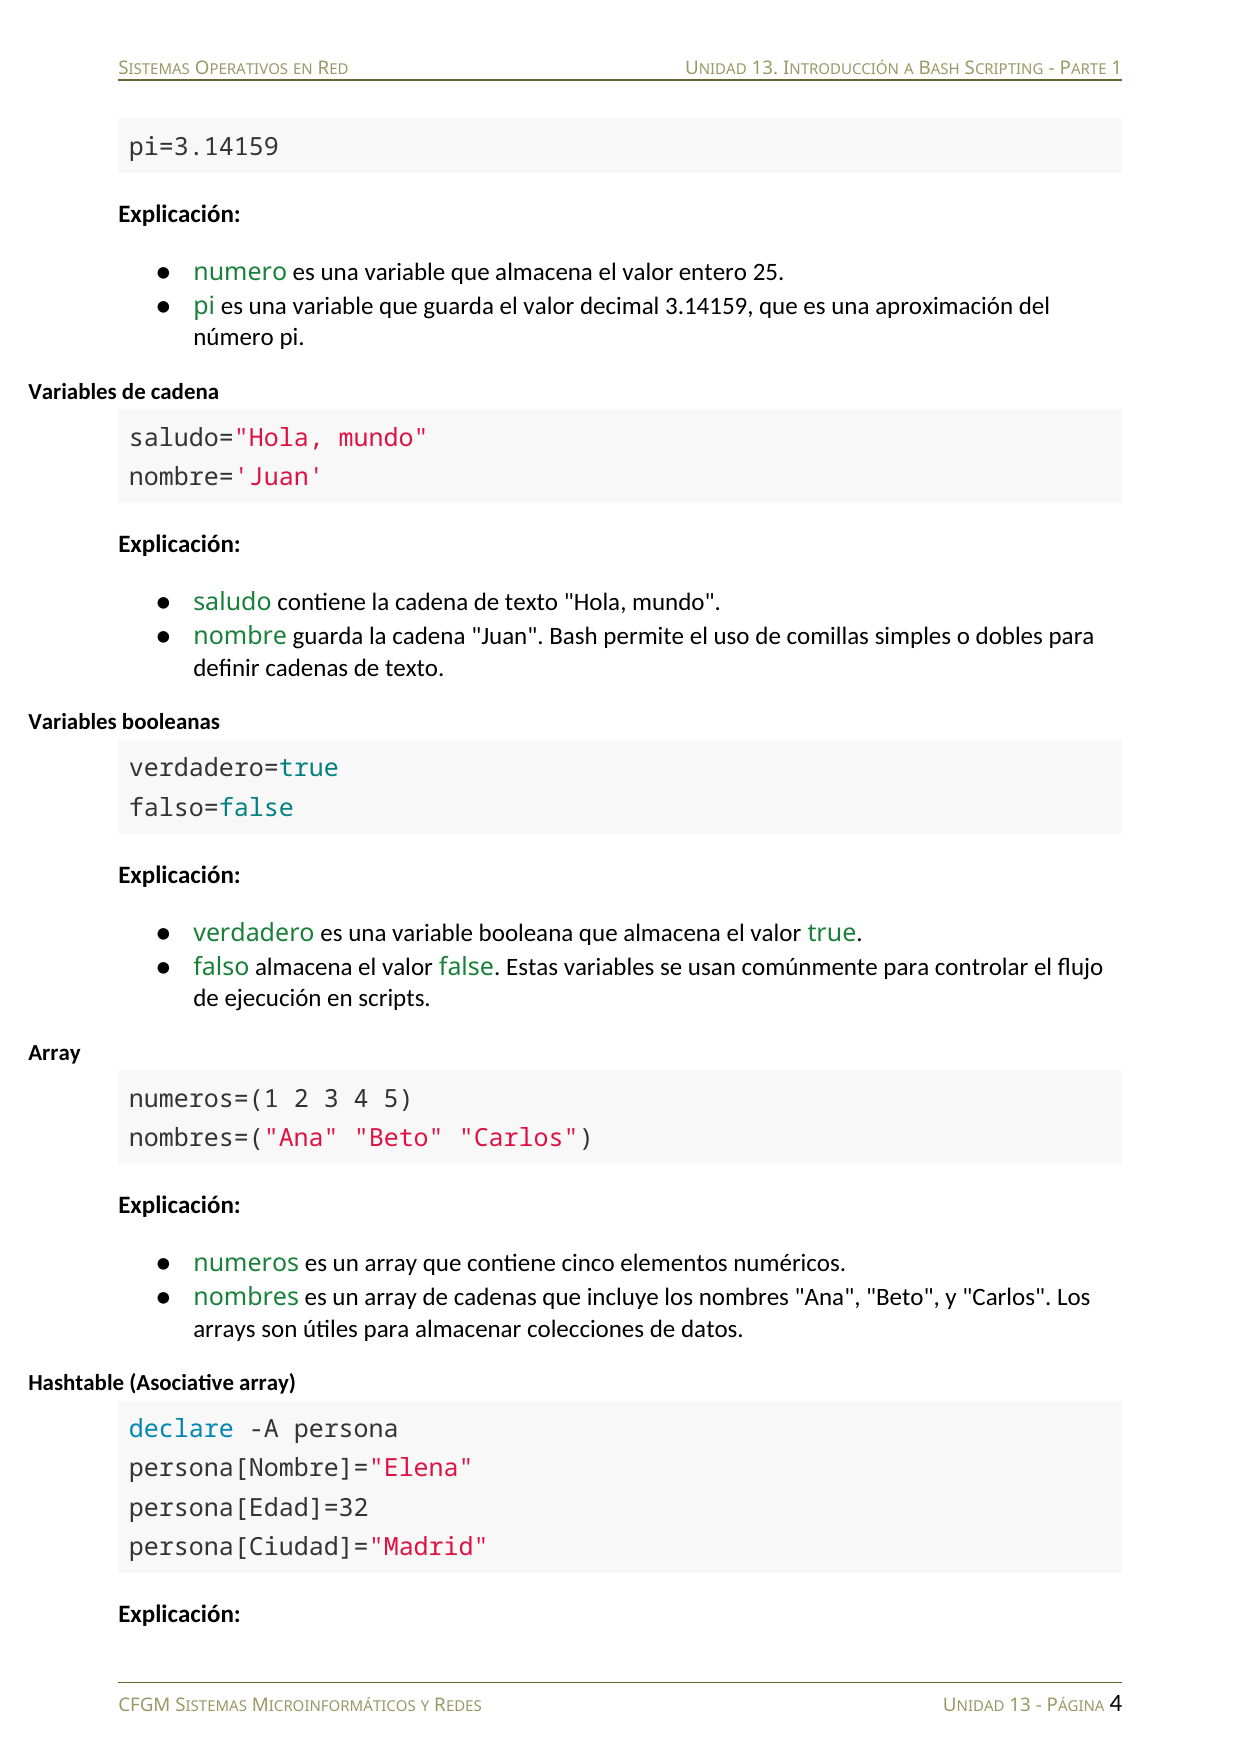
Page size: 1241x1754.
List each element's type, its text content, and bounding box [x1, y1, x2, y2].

list saludo contiene la cadena de texto "Hola, mundo". [156, 584, 1122, 618]
list numero es una variable que almacena el valor entero 25. [156, 253, 1122, 287]
table_header declare -A persona persona[Nombre]="Elena" persona[Edad]=32 persona[Ciudad]="Madrid" [118, 1401, 1122, 1573]
table_header numeros=(1 2 3 4 5) nombres=("Ana" "Beto" "Carlos") [118, 1070, 1122, 1164]
table_header verdadero=true falso=false [118, 740, 1122, 834]
table_header saludo="Hola, mundo" nombre='Juan' [118, 409, 1122, 503]
text Explicación: [118, 859, 1122, 889]
list nombres es un array de cadenas que incluye los nombres "Ana", "Beto", y "Carlos". Los arrays son útiles para almacenar colecciones de datos. [156, 1279, 1122, 1343]
text Explicación: [118, 198, 1122, 228]
list falso almacena el valor false. Estas variables se usan comúnmente para controlar el flujo de ejecución en scripts. [156, 948, 1122, 1013]
text Explicación: [118, 528, 1122, 559]
subtitle Array [28, 1038, 1122, 1066]
text Explicación: [118, 1598, 1122, 1628]
text Explicación: [118, 1189, 1122, 1220]
table_header pi=3.14159 [118, 118, 1122, 173]
subtitle Variables booleanas [28, 707, 1122, 736]
subtitle Variables de cadena [28, 377, 1122, 405]
list nombre guarda la cadena "Juan". Bash permite el uso de comillas simples o dobles para definir cadenas de texto. [156, 618, 1122, 682]
list pi es una variable que guarda el valor decimal 3.14159, que es una aproximación del número pi. [156, 287, 1122, 352]
subtitle Hashtable (Asociative array) [28, 1368, 1122, 1396]
list numeros es un array que contiene cinco elementos numéricos. [156, 1245, 1122, 1279]
list verdadero es una variable booleana que almacena el valor true. [156, 914, 1122, 948]
